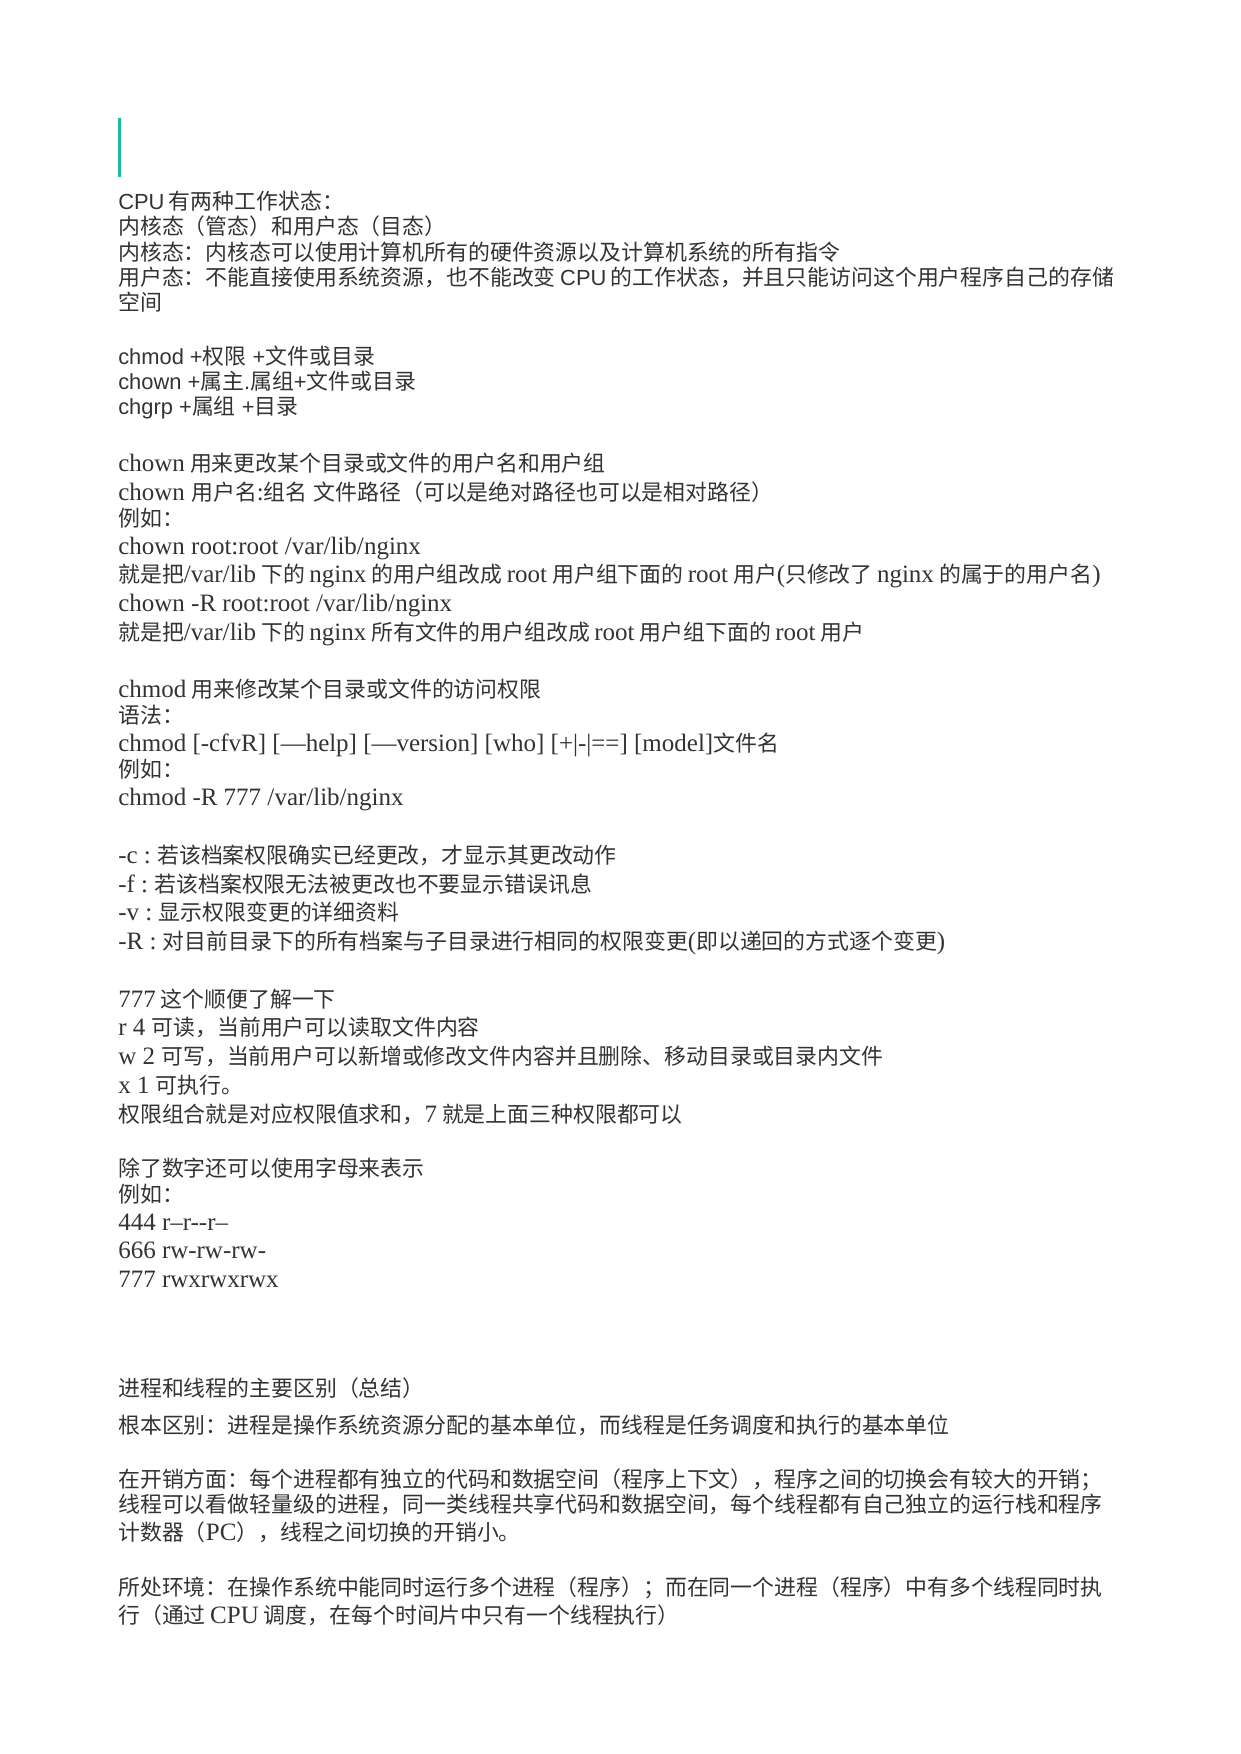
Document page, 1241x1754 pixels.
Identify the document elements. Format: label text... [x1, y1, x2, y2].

text -R : 对目前目录下的所有档案与子目录进行相同的权限变更(即以递回的方式逐个变更) [118, 926, 1122, 955]
text chmod [-cfvR] [—help] [—version] [who] [+|-|==] [model]文件名 [118, 728, 1122, 757]
text 就是把/var/lib下的nginx的用户组改成root用户组下面的root用户(只修改了nginx的属于的用户名) [118, 559, 1122, 588]
text chmod用来修改某个目录或文件的访问权限 [118, 674, 1122, 703]
text chown用来更改某个目录或文件的用户名和用户组 [118, 448, 1122, 477]
text -v : 显示权限变更的详细资料 [118, 897, 1122, 926]
text chown +属主.属组+文件或目录 [118, 369, 1122, 394]
text 除了数字还可以使用字母来表示 [118, 1156, 1122, 1181]
text chown 用户名:组名 文件路径（可以是绝对路径也可以是相对路径） [118, 477, 1122, 506]
text 根本区别：进程是操作系统资源分配的基本单位，而线程是任务调度和执行的基本单位 [118, 1413, 1122, 1438]
text 666 rw-rw-rw- [118, 1235, 1122, 1264]
text 444 r–r--r– [118, 1207, 1122, 1235]
text chgrp +属组 +目录 [118, 394, 1122, 419]
text w 2 可写，当前用户可以新增或修改文件内容并且删除、移动目录或目录内文件 [118, 1041, 1122, 1070]
text CPU有两种工作状态： [118, 189, 1122, 214]
text chown root:root /var/lib/nginx [118, 531, 1122, 559]
text 就是把/var/lib下的nginx所有文件的用户组改成root用户组下面的root用户 [118, 617, 1122, 646]
text chmod +权限 +文件或目录 [118, 344, 1122, 369]
text 语法： [118, 703, 1122, 728]
text chown -R root:root /var/lib/nginx [118, 588, 1122, 617]
text 777这个顺便了解一下 [118, 984, 1122, 1012]
subtitle 进程和线程的主要区别（总结） [118, 1375, 1122, 1401]
text 内核态（管态）和用户态（目态） [118, 214, 1122, 239]
text 例如： [118, 757, 1122, 782]
text 777 rwxrwxrwx [118, 1264, 1122, 1293]
text 所处环境：在操作系统中能同时运行多个进程（程序）；而在同一个进程（程序）中有多个线程同时执行（通过CPU调度，在每个时间片中只有一个线程执行） [118, 1575, 1122, 1629]
text -f : 若该档案权限无法被更改也不要显示错误讯息 [118, 869, 1122, 897]
text 内核态：内核态可以使用计算机所有的硬件资源以及计算机系统的所有指令 [118, 239, 1122, 264]
text -c : 若该档案权限确实已经更改，才显示其更改动作 [118, 840, 1122, 869]
text 在开销方面：每个进程都有独立的代码和数据空间（程序上下文），程序之间的切换会有较大的开销；线程可以看做轻量级的进程，同一类线程共享代码和数据空间，每个线程都有自己独立的运行栈和程序计数器（PC），线程之间切换的开销小。 [118, 1467, 1122, 1546]
text 例如： [118, 506, 1122, 531]
text chmod -R 777 /var/lib/nginx [118, 782, 1122, 811]
text x 1 可执行。 [118, 1070, 1122, 1099]
text 例如： [118, 1181, 1122, 1207]
text r 4 可读，当前用户可以读取文件内容 [118, 1012, 1122, 1041]
text 用户态：不能直接使用系统资源，也不能改变CPU的工作状态，并且只能访问这个用户程序自己的存储空间 [118, 264, 1122, 315]
text 权限组合就是对应权限值求和，7就是上面三种权限都可以 [118, 1099, 1122, 1127]
